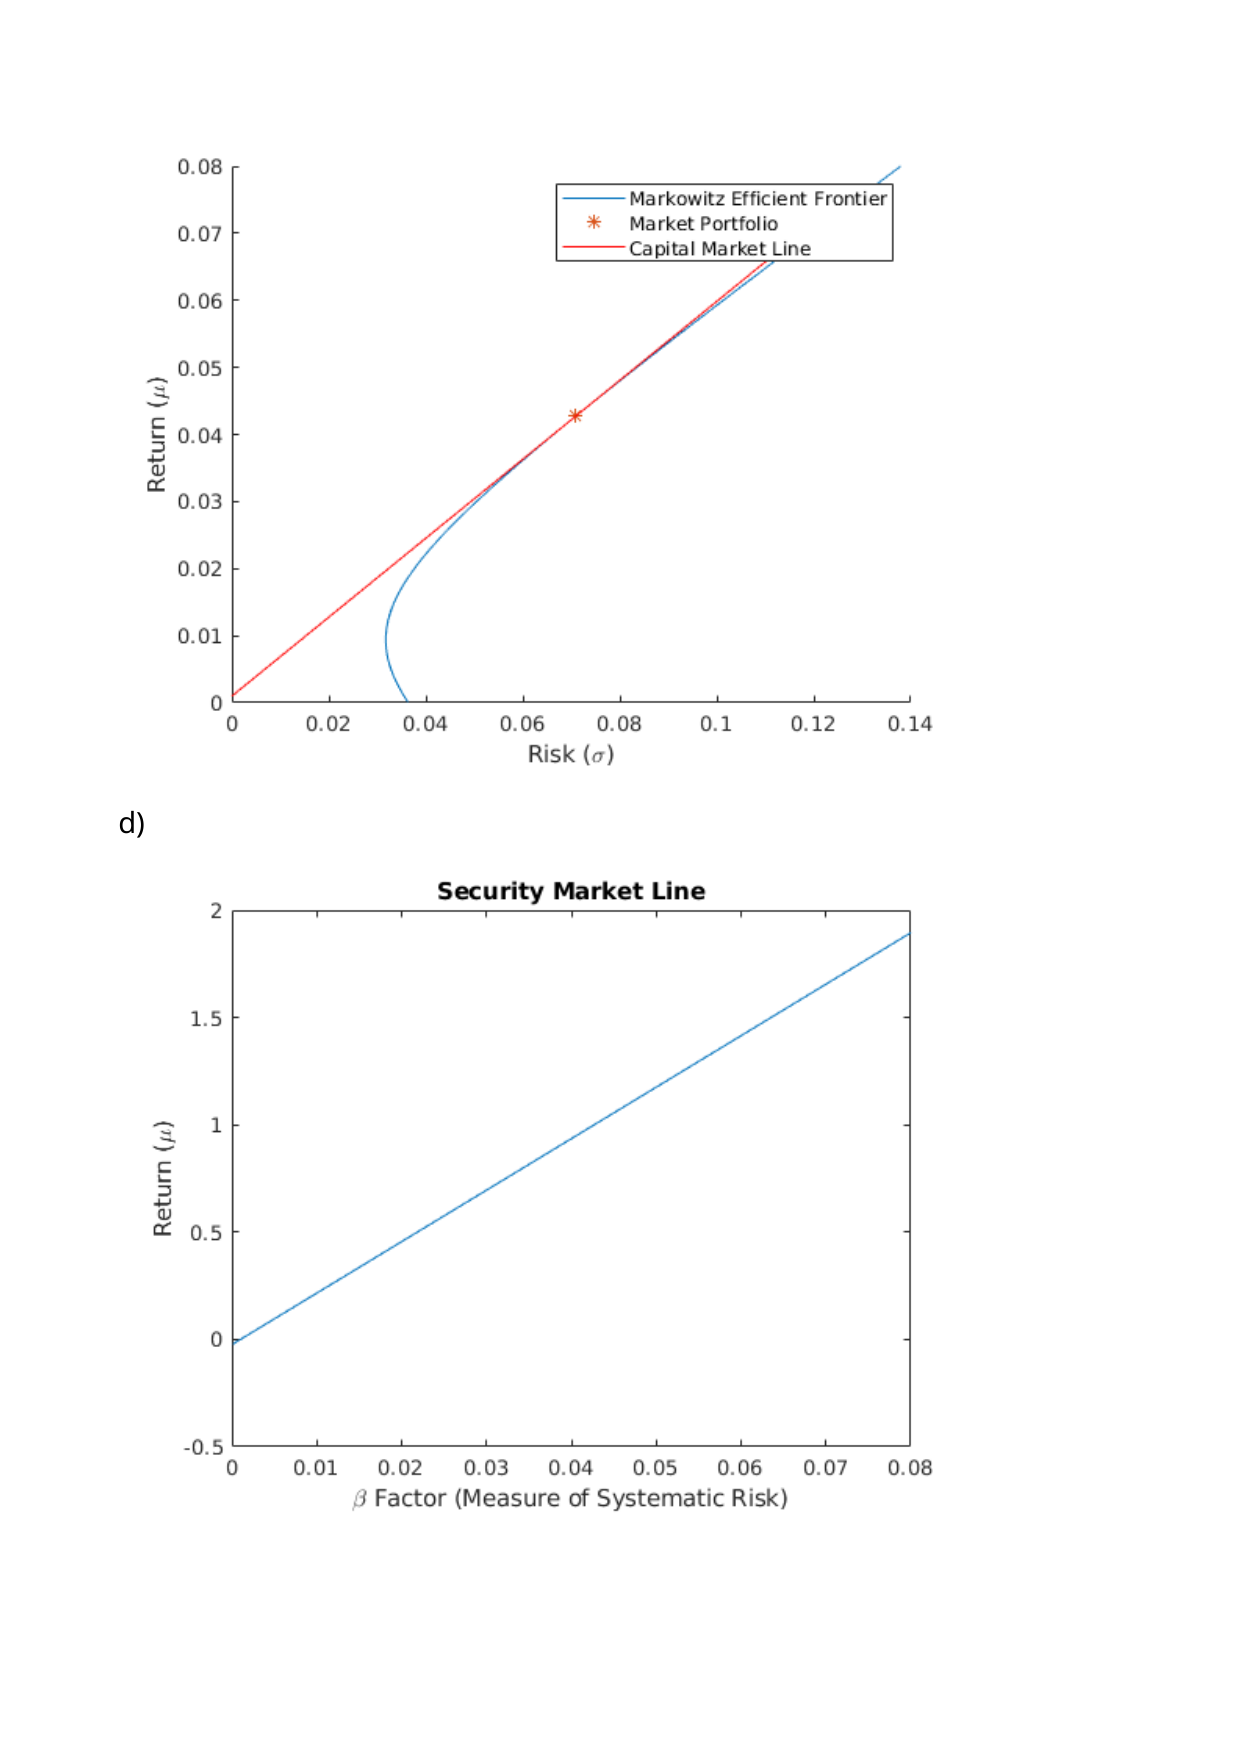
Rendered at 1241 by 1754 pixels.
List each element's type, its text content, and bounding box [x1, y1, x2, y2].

picture [118, 862, 994, 1519]
text d) [118, 803, 1122, 842]
picture [118, 118, 994, 775]
